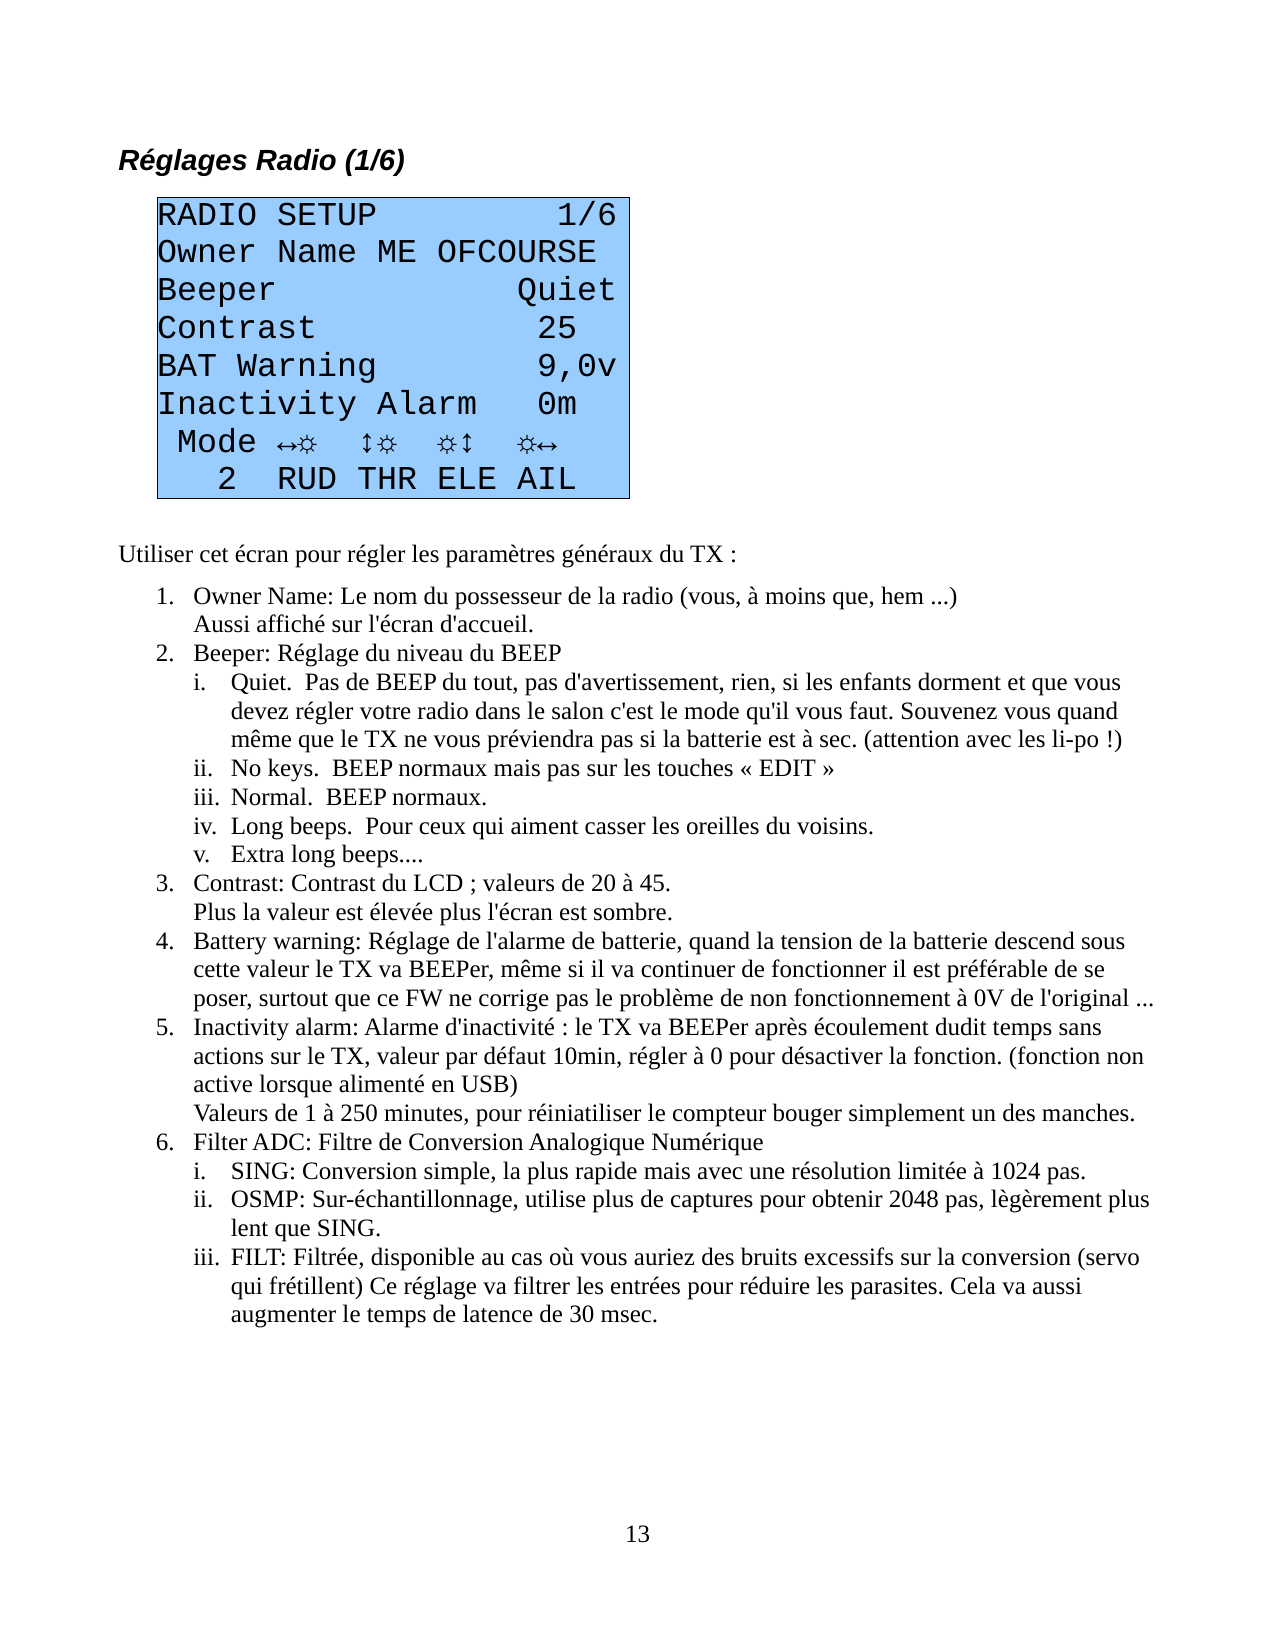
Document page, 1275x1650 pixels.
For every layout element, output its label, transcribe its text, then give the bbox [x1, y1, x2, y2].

list Inactivity alarm: Alarme d'inactivité : le TX va BEEPer après écoulement dudit temps sans actions sur le TX, valeur par défaut 10min, régler à 0 pour désactiver la fonction. (fonction non active lorsque alimenté en USB) [156, 1012, 1157, 1098]
list OSMP: Sur-échantillonnage, utilise plus de captures pour obtenir 2048 pas, lègèrement plus lent que SING. [193, 1184, 1157, 1242]
list Valeurs de 1 à 250 minutes, pour réiniatiliser le compteur bouger simplement un des manches. [156, 1098, 1157, 1127]
list SING: Conversion simple, la plus rapide mais avec une résolution limitée à 1024 pas. [193, 1156, 1157, 1184]
list Quiet. Pas de BEEP du tout, pas d'avertissement, rien, si les enfants dorment et que vous devez régler votre radio dans le salon c'est le mode qu'il vous faut. Souvenez vous quand même que le TX ne vous préviendra pas si la batterie est à sec. (attention avec les li-po !) [193, 667, 1157, 753]
list Contrast: Contrast du LCD ; valeurs de 20 à 45. Plus la valeur est élevée plus l'écran est sombre. [156, 868, 1157, 926]
list Battery warning: Réglage de l'alarme de batterie, quand la tension de la batterie descend sous cette valeur le TX va BEEPer, même si il va continuer de fonctionner il est préférable de se poser, surtout que ce FW ne corrige pas le problème de non fonctionnement à 0V de l'original ... [156, 926, 1157, 1012]
list Owner Name: Le nom du possesseur de la radio (vous, à moins que, hem ...) Aussi affiché sur l'écran d'accueil. [156, 581, 1157, 638]
list Normal. BEEP normaux. [193, 782, 1157, 811]
list FILT: Filtrée, disponible au cas où vous auriez des bruits excessifs sur la conversion (servo qui frétillent) Ce réglage va filtrer les entrées pour réduire les parasites. Cela va aussi augmenter le temps de latence de 30 msec. [193, 1242, 1157, 1328]
list Filter ADC: Filtre de Conversion Analogique Numérique [156, 1127, 1157, 1156]
text Utiliser cet écran pour régler les paramètres généraux du TX : [118, 539, 1157, 568]
list Long beeps. Pour ceux qui aiment casser les oreilles du voisins. [193, 811, 1157, 839]
list Beeper: Réglage du niveau du BEEP [156, 638, 1157, 667]
list Extra long beeps.... [193, 839, 1157, 868]
list No keys. BEEP normaux mais pas sur les touches « EDIT » [193, 753, 1157, 782]
subtitle Réglages Radio (1/6) [118, 143, 1157, 177]
